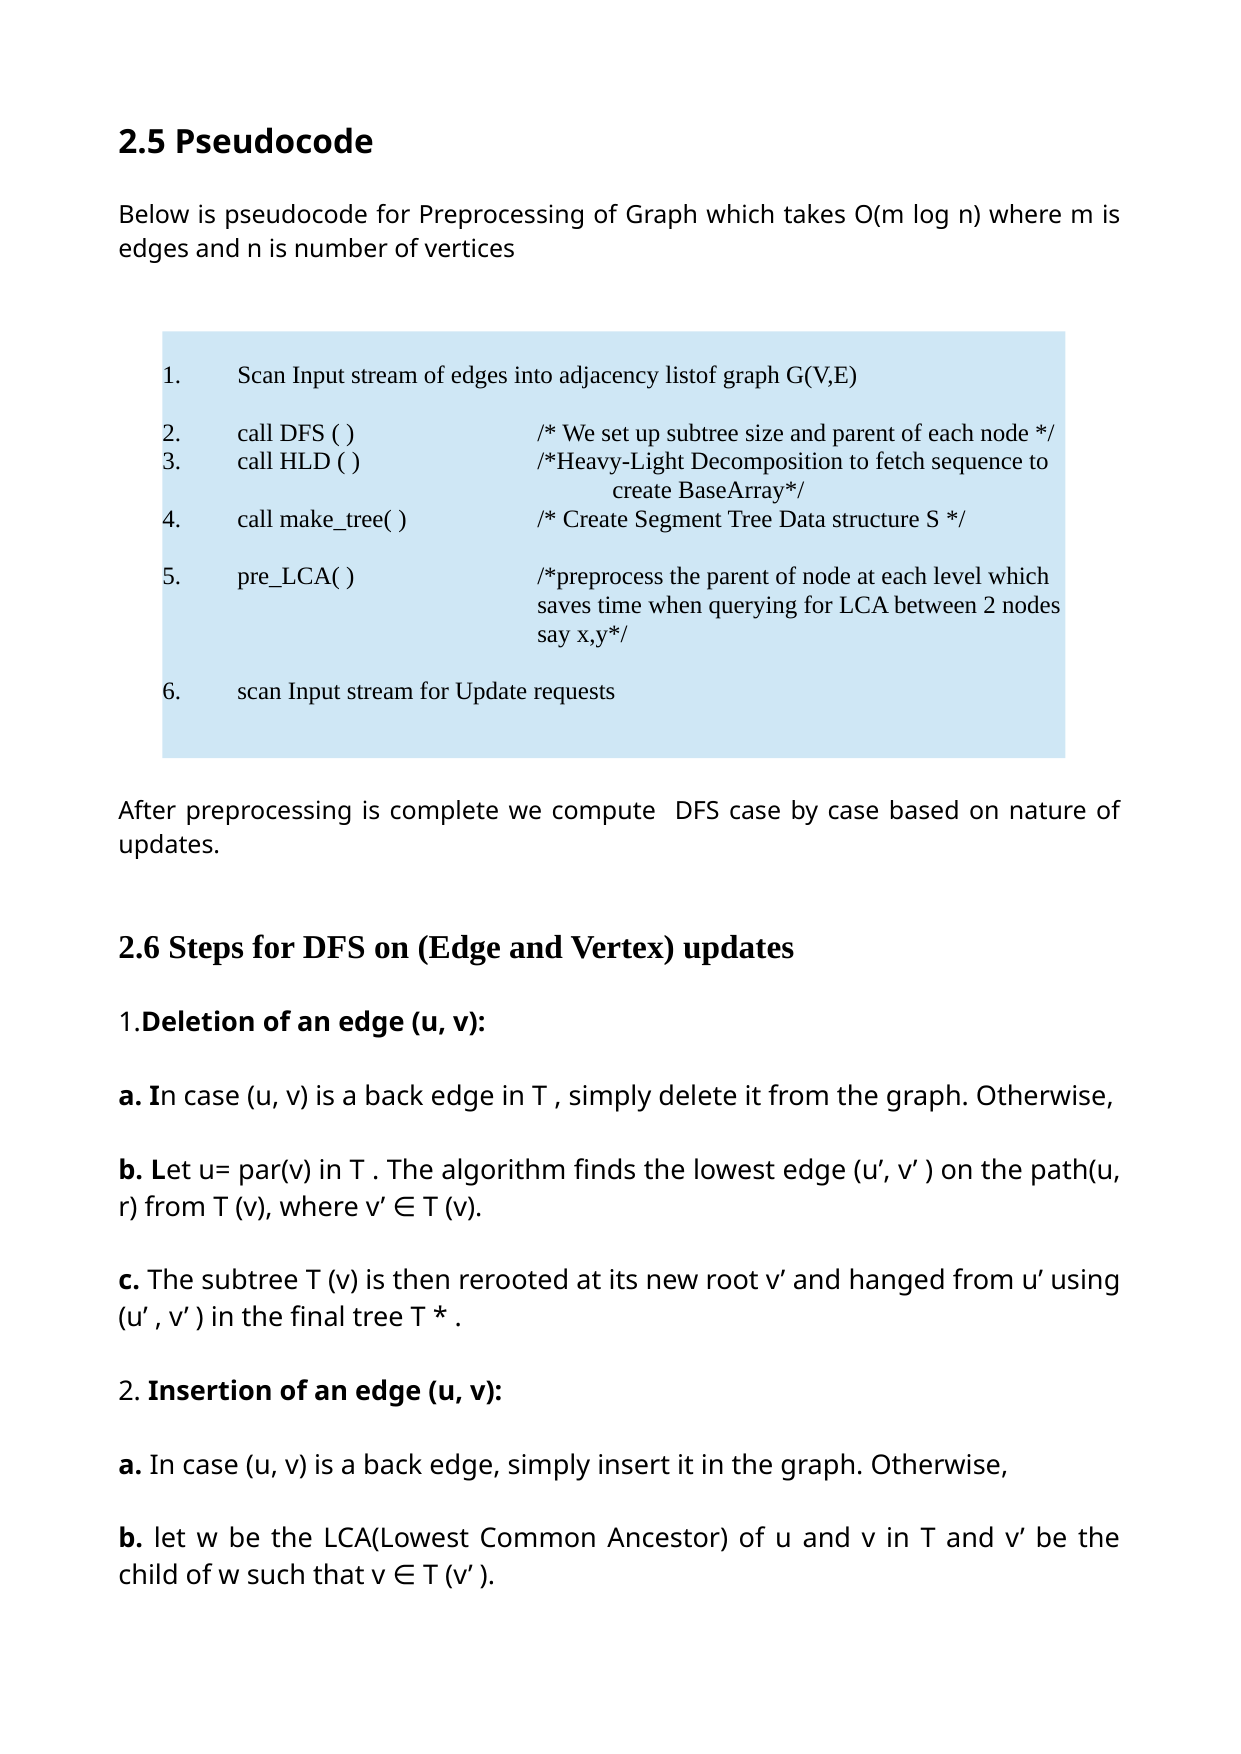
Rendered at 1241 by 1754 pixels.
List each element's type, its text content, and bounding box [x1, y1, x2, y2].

text After preprocessing is complete we compute DFS case by case based on nature of updates. [118, 792, 1122, 860]
text a. In case (u, v) is a back edge in T , simply delete it from the graph. Otherwise, [118, 1076, 1122, 1113]
text 2. Insertion of an edge (u, v): [118, 1371, 1122, 1408]
text 2.6 Steps for DFS on (Edge and Vertex) updates [118, 927, 1122, 966]
text b. let w be the LCA(Lowest Common Ancestor) of u and v in T and v’ be the child of w such that v ∈ T (v’ ). [118, 1519, 1122, 1593]
text 2.5 Pseudocode [118, 118, 1122, 163]
text Below is pseudocode for Preprocessing of Graph which takes O(m log n) where m is edges and n is number of vertices [118, 197, 1122, 265]
text a. In case (u, v) is a back edge, simply insert it in the graph. Otherwise, [118, 1445, 1122, 1482]
text b. Let u= par(v) in T . The algorithm finds the lowest edge (u’, v’ ) on the path(u, r) from T (v), where v’ ∈ T (v). [118, 1150, 1122, 1224]
text c. The subtree T (v) is then rerooted at its new root v’ and hanged from u’ using (u’ , v’ ) in the final tree T * . [118, 1261, 1122, 1334]
text 1.Deletion of an edge (u, v): [118, 1003, 1122, 1039]
